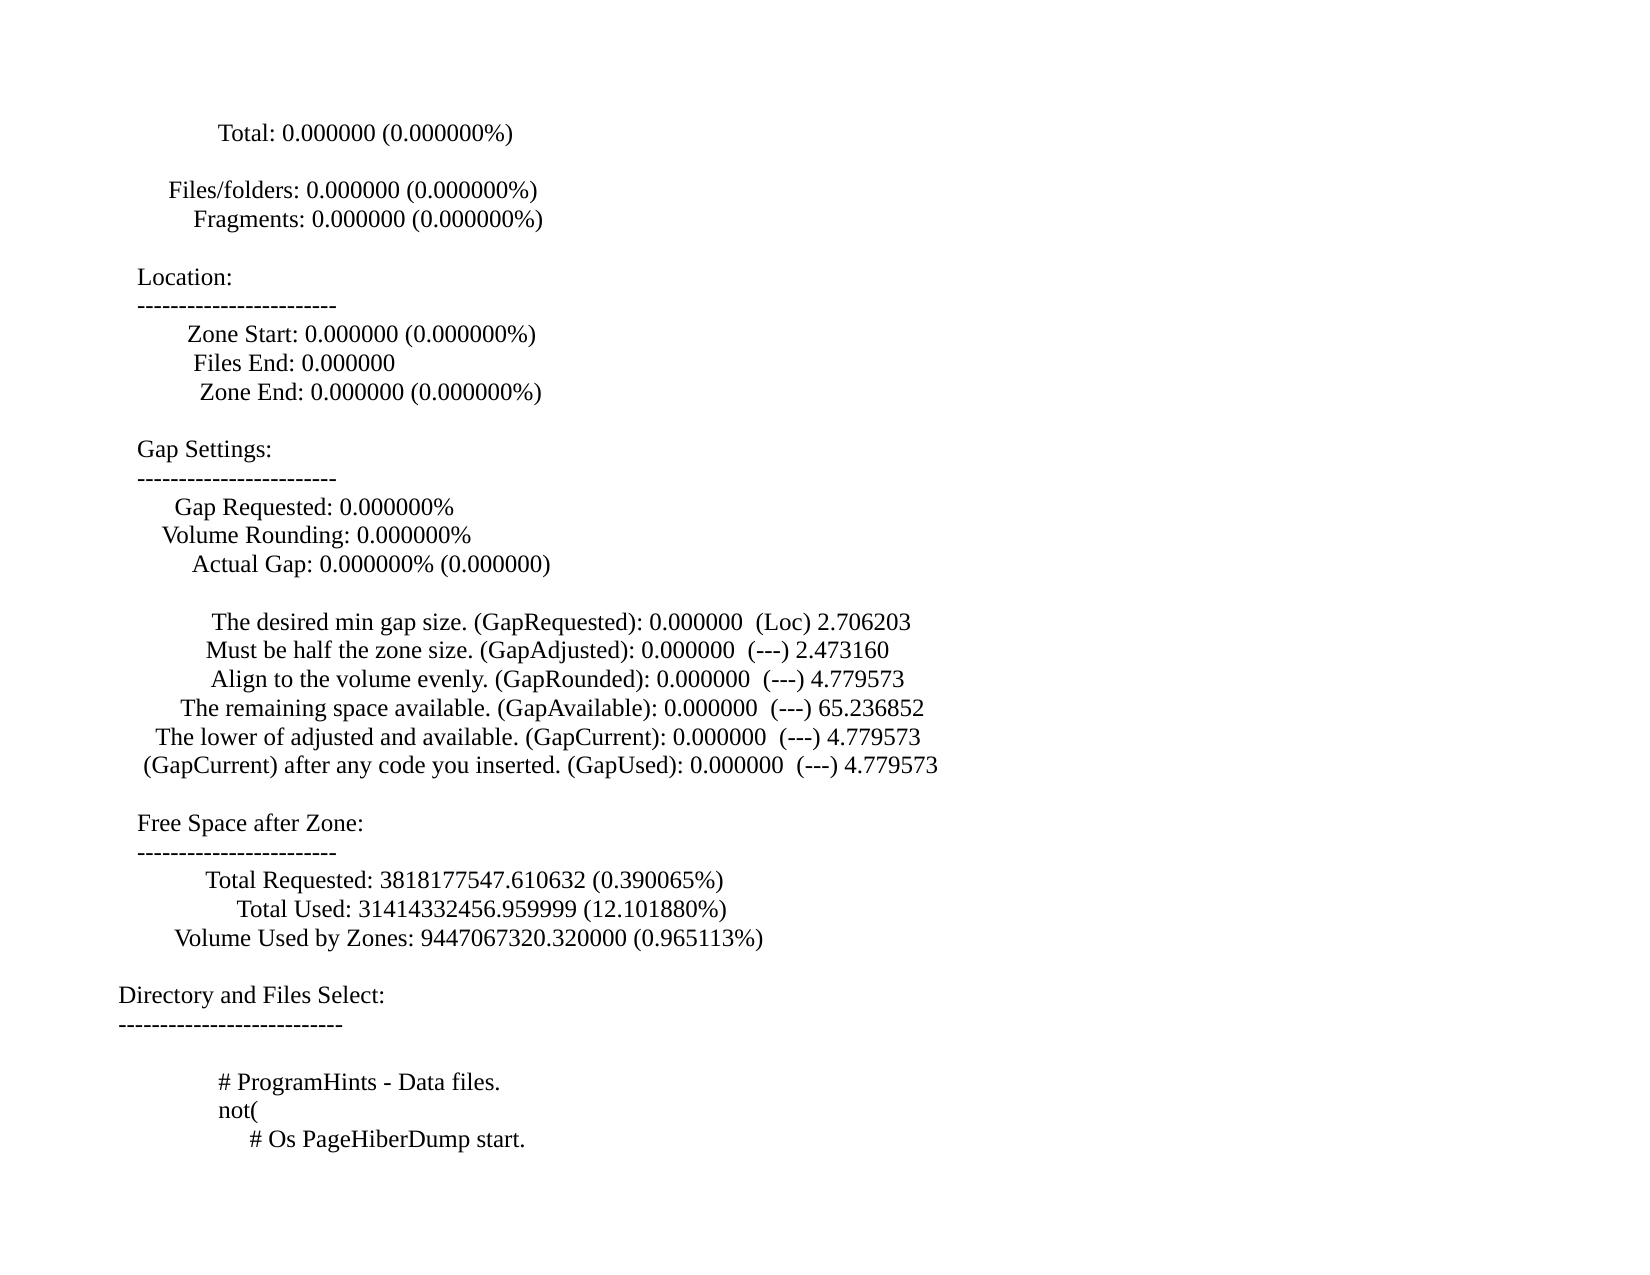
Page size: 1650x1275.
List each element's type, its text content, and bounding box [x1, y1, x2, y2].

text Total: 0.000000 (0.000000%) [118, 118, 1532, 147]
text (GapCurrent) after any code you inserted. (GapUsed): 0.000000 (---) 4.779573 [118, 751, 1532, 779]
text Location: [118, 262, 1532, 291]
text The lower of adjusted and available. (GapCurrent): 0.000000 (---) 4.779573 [118, 722, 1532, 751]
text The desired min gap size. (GapRequested): 0.000000 (Loc) 2.706203 [118, 607, 1532, 636]
text Must be half the zone size. (GapAdjusted): 0.000000 (---) 2.473160 [118, 636, 1532, 664]
text Volume Rounding: 0.000000% [118, 521, 1532, 549]
text The remaining space available. (GapAvailable): 0.000000 (---) 65.236852 [118, 693, 1532, 722]
text Align to the volume evenly. (GapRounded): 0.000000 (---) 4.779573 [118, 664, 1532, 693]
text ------------------------ [118, 291, 1532, 319]
text # ProgramHints - Data files. [118, 1067, 1532, 1096]
text Actual Gap: 0.000000% (0.000000) [118, 549, 1532, 578]
text ------------------------ [118, 463, 1532, 492]
text --------------------------- [118, 1009, 1532, 1038]
text Zone End: 0.000000 (0.000000%) [118, 377, 1532, 406]
text Total Requested: 3818177547.610632 (0.390065%) [118, 866, 1532, 894]
text Gap Requested: 0.000000% [118, 492, 1532, 521]
text Directory and Files Select: [118, 981, 1532, 1009]
text Volume Used by Zones: 9447067320.320000 (0.965113%) [118, 923, 1532, 952]
text Files/folders: 0.000000 (0.000000%) [118, 176, 1532, 204]
text Gap Settings: [118, 434, 1532, 463]
text Free Space after Zone: [118, 808, 1532, 837]
text not( [118, 1096, 1532, 1124]
text # Os PageHiberDump start. [118, 1124, 1532, 1153]
text Files End: 0.000000 [118, 348, 1532, 377]
text Total Used: 31414332456.959999 (12.101880%) [118, 894, 1532, 923]
text Zone Start: 0.000000 (0.000000%) [118, 319, 1532, 348]
text ------------------------ [118, 837, 1532, 866]
text Fragments: 0.000000 (0.000000%) [118, 204, 1532, 233]
